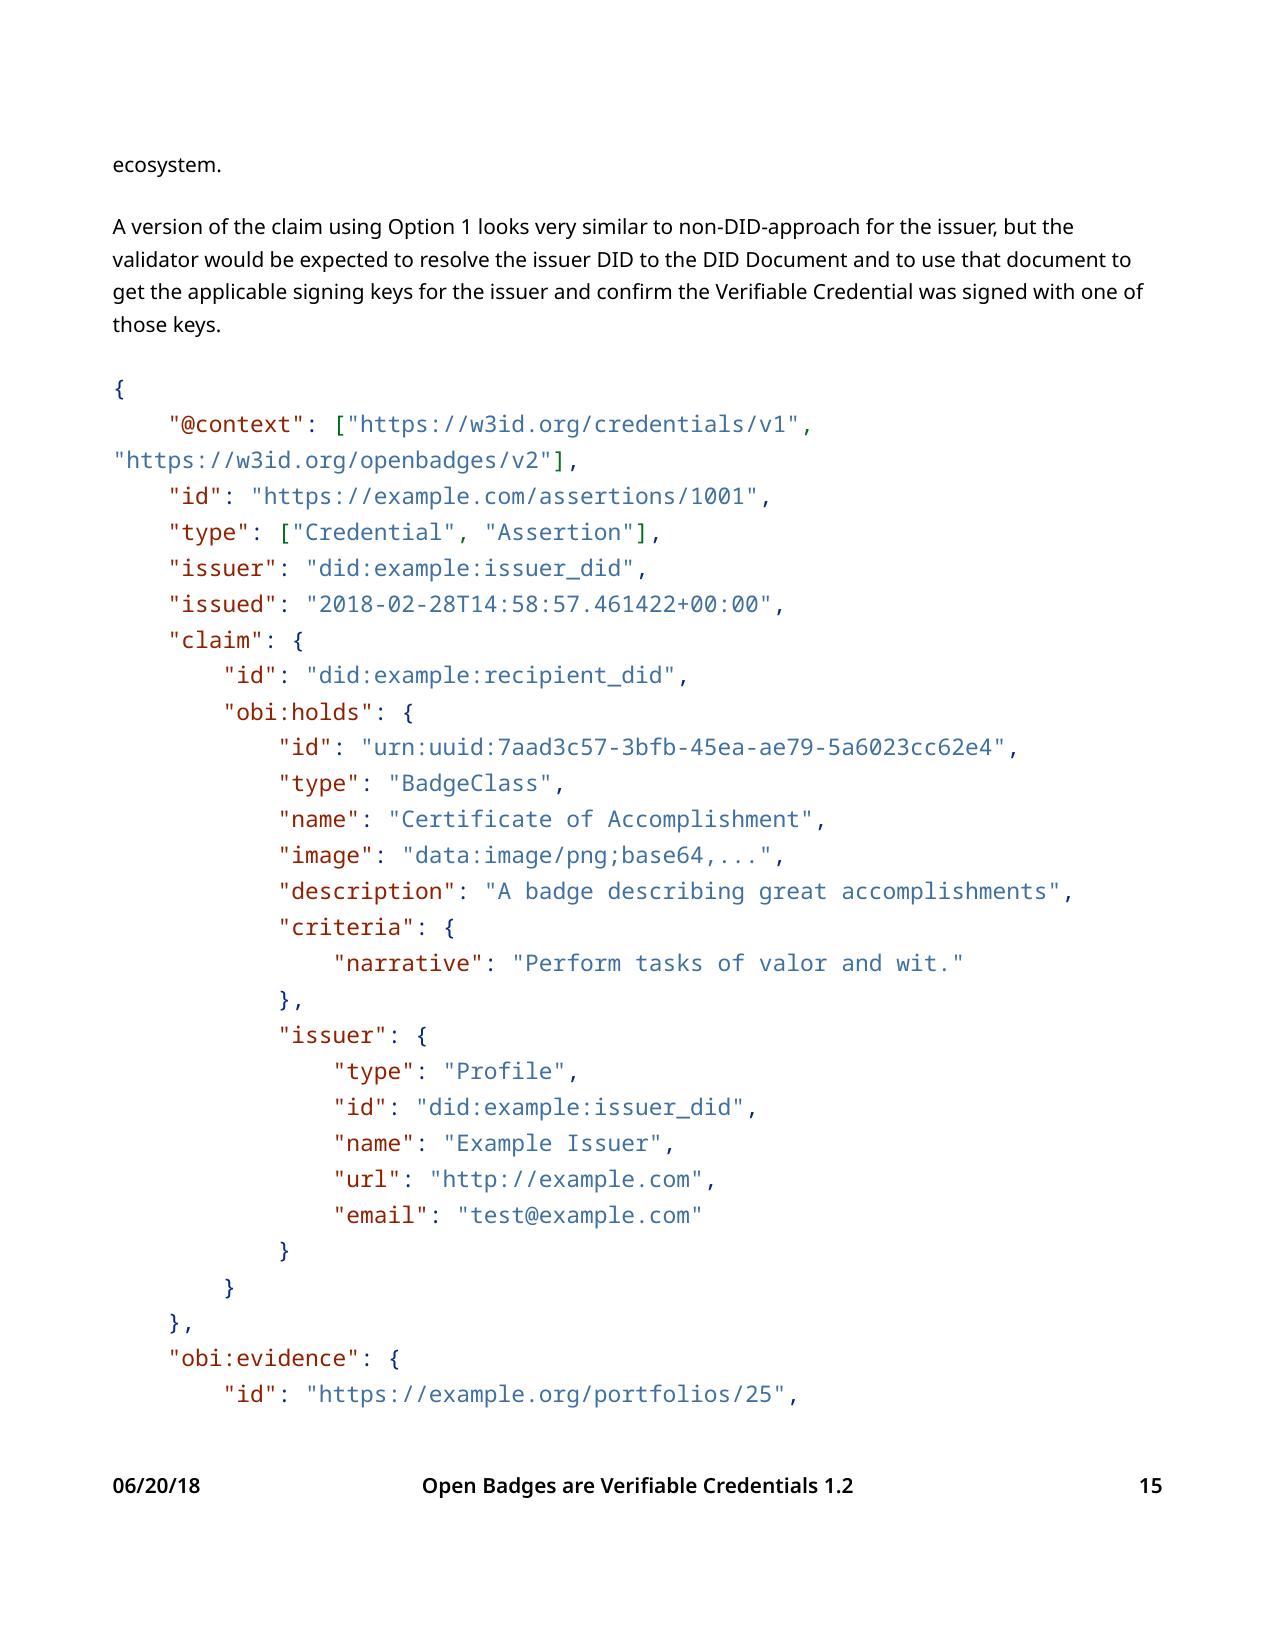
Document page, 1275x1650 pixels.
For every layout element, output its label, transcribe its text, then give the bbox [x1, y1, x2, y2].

text { "@context": ["https://w3id.org/credentials/v1", "https://w3id.org/openbadges/v2"], "id": "https://example.com/assertions/1001", "type": ["Credential", "Assertion"], "issuer": "did:example:issuer_did", "issued": "2018-02-28T14:58:57.461422+00:00", "claim": { "id": "did:example:recipient_did", "obi:holds": { "id": "urn:uuid:7aad3c57-3bfb-45ea-ae79-5a6023cc62e4", "type": "BadgeClass", "name": "Certificate of Accomplishment", "image": "data:image/png;base64,...", "description": "A badge describing great accomplishments", "criteria": { "narrative": "Perform tasks of valor and wit." }, "issuer": { "type": "Profile", "id": "did:example:issuer_did", "name": "Example Issuer", "url": "http://example.com", "email": "test@example.com" } } }, "obi:evidence": { "id": "https://example.org/portfolios/25", [112, 372, 1162, 1409]
text ecosystem. [112, 150, 1162, 178]
text A version of the claim using Option 1 looks very similar to non-DID-approach for the issuer, but the validator would be expected to resolve the issuer DID to the DID Document and to use that document to get the applicable signing keys for the issuer and confirm the Verifiable Credential was signed with one of those keys. [112, 212, 1162, 338]
